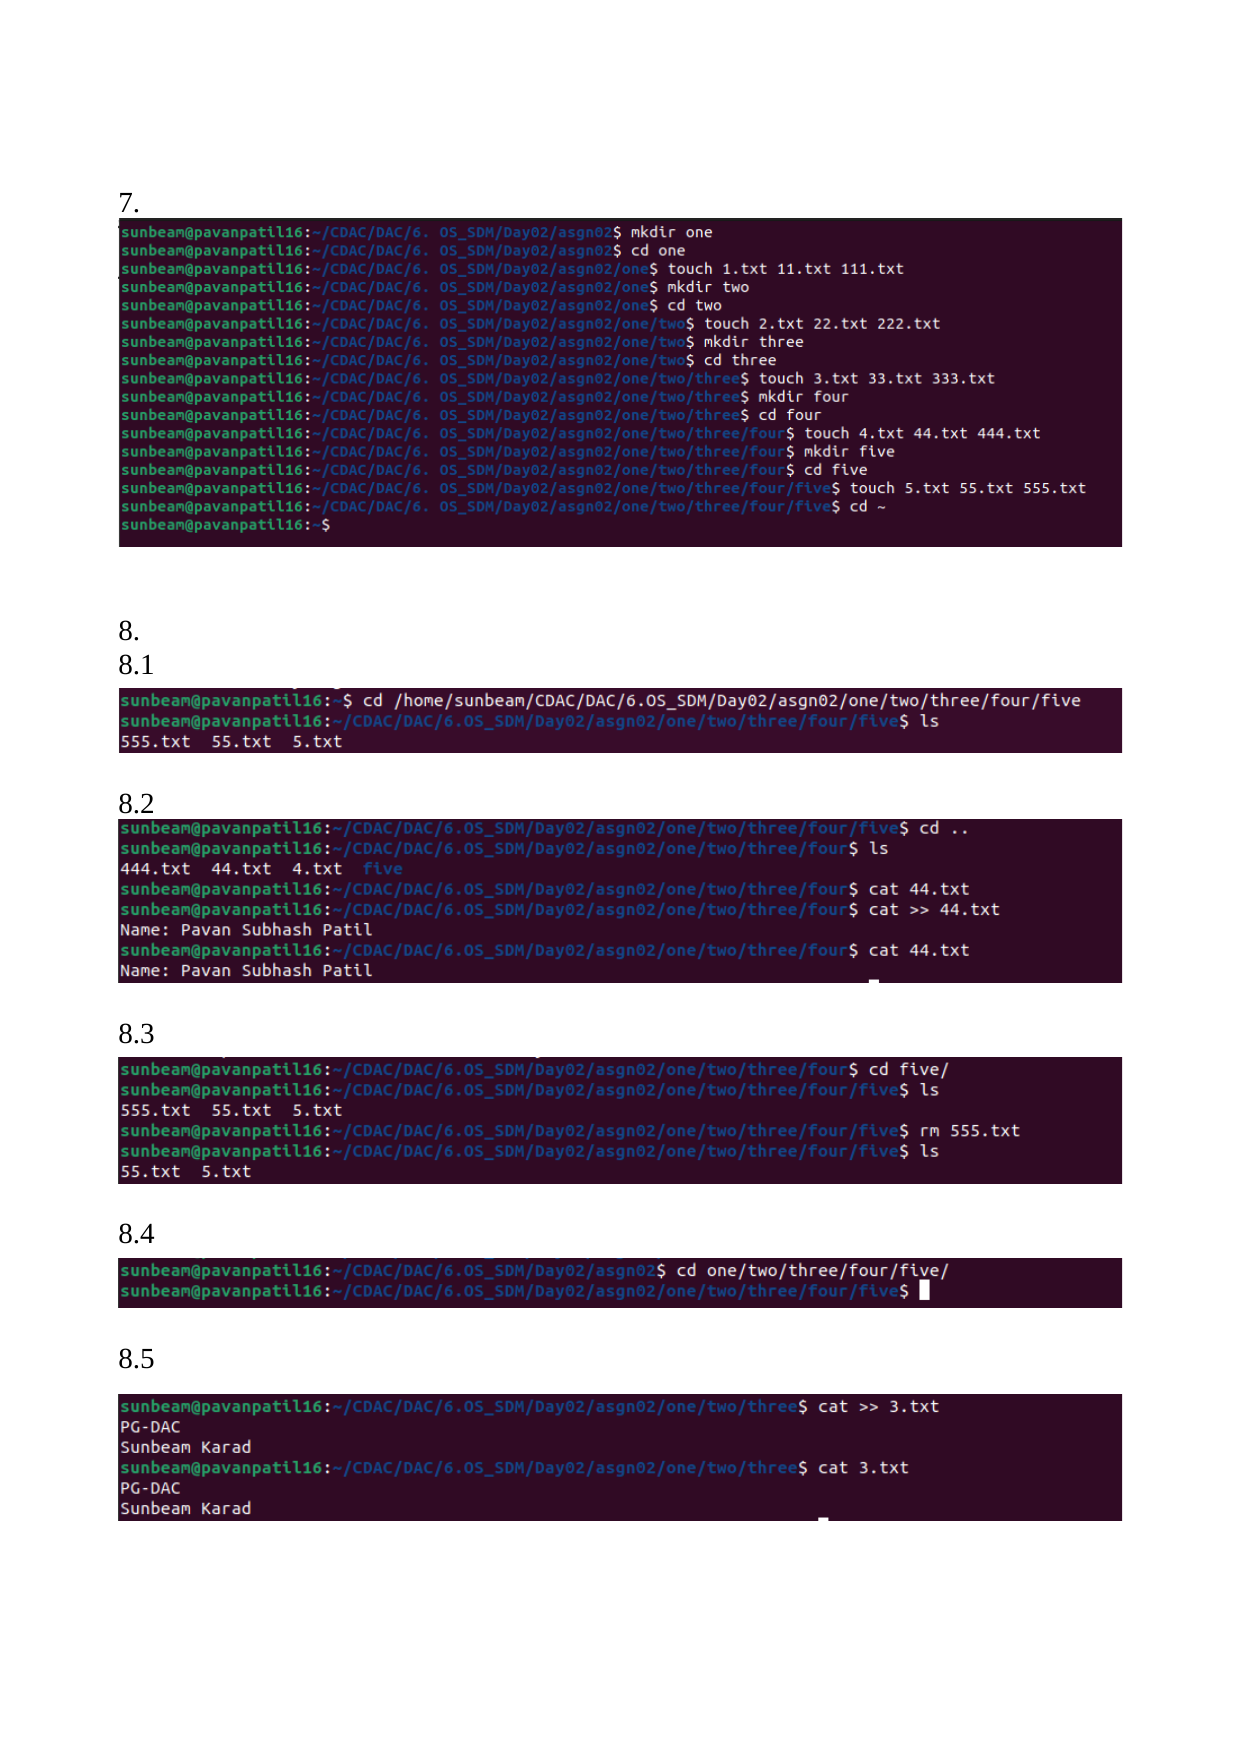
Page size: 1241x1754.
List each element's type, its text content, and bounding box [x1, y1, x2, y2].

text 8.2 [118, 786, 1122, 819]
picture [118, 1394, 1123, 1521]
picture [118, 218, 1123, 547]
text 8.1 [118, 647, 1122, 680]
text 7. [118, 185, 1122, 218]
picture [118, 819, 1123, 983]
picture [118, 1057, 1123, 1184]
text 8.4 [118, 1217, 1122, 1250]
text 8. [118, 613, 1122, 647]
text 8.3 [118, 1016, 1122, 1049]
text 8.5 [118, 1341, 1122, 1375]
picture [118, 1258, 1123, 1308]
picture [118, 688, 1123, 753]
